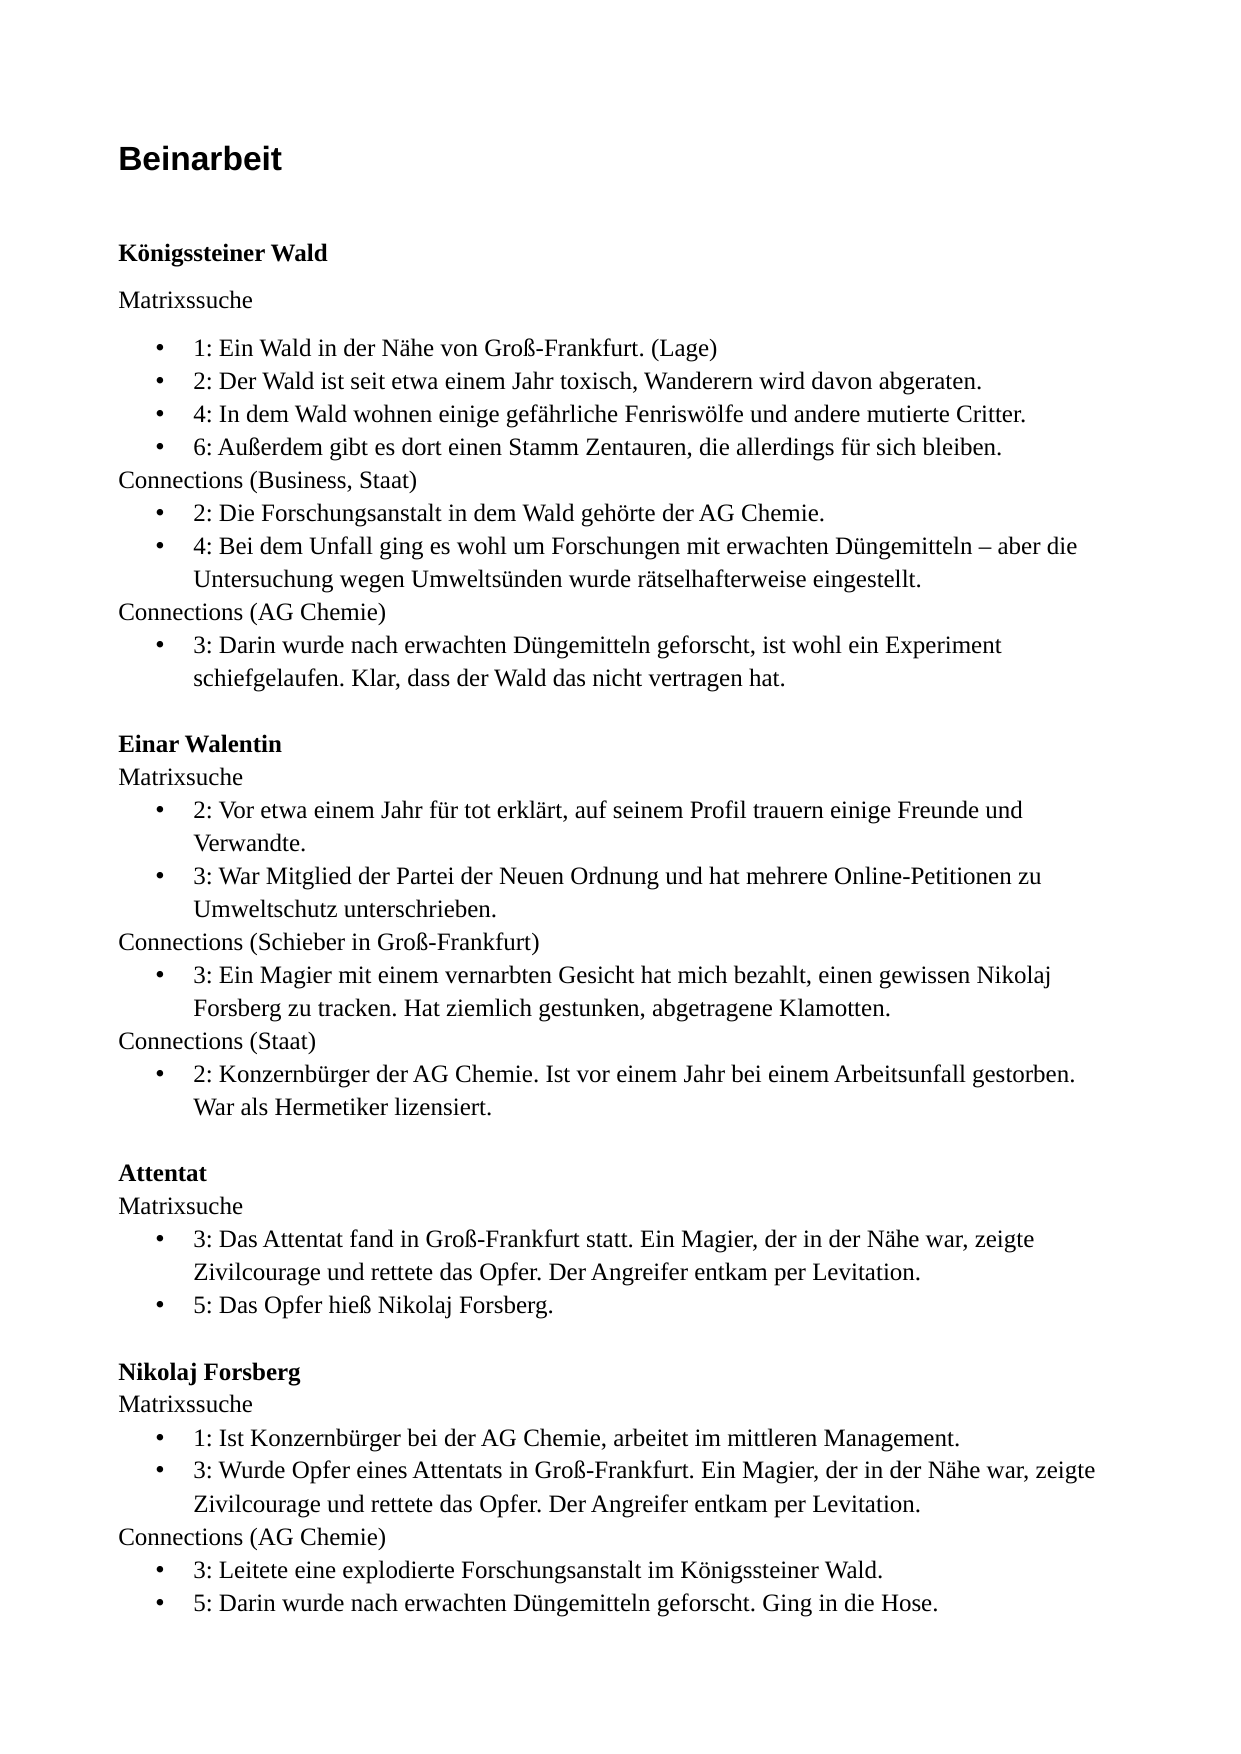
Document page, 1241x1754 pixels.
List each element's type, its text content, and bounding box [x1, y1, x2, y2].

list 1: Ist Konzernbürger bei der AG Chemie, arbeitet im mittleren Management. [156, 1423, 1122, 1451]
text Matrixssuche [118, 285, 1122, 314]
list 4: Bei dem Unfall ging es wohl um Forschungen mit erwachten Düngemitteln – aber die Untersuchung wegen Umweltsünden wurde rätselhafterweise eingestellt. [156, 531, 1122, 593]
text Einar Walentin [118, 729, 1122, 758]
text Connections (Schieber in Groß-Frankfurt) [118, 927, 1122, 956]
list 5: Das Opfer hieß Nikolaj Forsberg. [156, 1291, 1122, 1319]
list 3: Wurde Opfer eines Attentats in Groß-Frankfurt. Ein Magier, der in der Nähe war, zeigte Zivilcourage und rettete das Opfer. Der Angreifer entkam per Levitation. [156, 1456, 1122, 1517]
list 3: War Mitglied der Partei der Neuen Ordnung und hat mehrere Online-Petitionen zu Umweltschutz unterschrieben. [156, 861, 1122, 923]
list 3: Darin wurde nach erwachten Düngemitteln geforscht, ist wohl ein Experiment schiefgelaufen. Klar, dass der Wald das nicht vertragen hat. [156, 630, 1122, 692]
text Nikolaj Forsberg [118, 1357, 1122, 1385]
text Attentat [118, 1158, 1122, 1187]
list 2: Konzernbürger der AG Chemie. Ist vor einem Jahr bei einem Arbeitsunfall gestorben. War als Hermetiker lizensiert. [156, 1059, 1122, 1121]
list 4: In dem Wald wohnen einige gefährliche Fenriswölfe und andere mutierte Critter. [156, 399, 1122, 428]
list 1: Ein Wald in der Nähe von Groß-Frankfurt. (Lage) [156, 333, 1122, 362]
text Königssteiner Wald [118, 238, 1122, 266]
text Connections (AG Chemie) [118, 597, 1122, 626]
list 2: Vor etwa einem Jahr für tot erklärt, auf seinem Profil trauern einige Freunde und Verwandte. [156, 795, 1122, 857]
text Matrixsuche [118, 1191, 1122, 1220]
list 5: Darin wurde nach erwachten Düngemitteln geforscht. Ging in die Hose. [156, 1588, 1122, 1616]
text Connections (Business, Staat) [118, 465, 1122, 494]
text Connections (AG Chemie) [118, 1522, 1122, 1550]
text Connections (Staat) [118, 1026, 1122, 1055]
list 2: Die Forschungsanstalt in dem Wald gehörte der AG Chemie. [156, 498, 1122, 527]
list 3: Leitete eine explodierte Forschungsanstalt im Königssteiner Wald. [156, 1555, 1122, 1583]
subtitle Beinarbeit [118, 139, 1122, 178]
list 3: Ein Magier mit einem vernarbten Gesicht hat mich bezahlt, einen gewissen Nikolaj Forsberg zu tracken. Hat ziemlich gestunken, abgetragene Klamotten. [156, 960, 1122, 1022]
list 6: Außerdem gibt es dort einen Stamm Zentauren, die allerdings für sich bleiben. [156, 432, 1122, 461]
list 2: Der Wald ist seit etwa einem Jahr toxisch, Wanderern wird davon abgeraten. [156, 366, 1122, 395]
text Matrixssuche [118, 1389, 1122, 1418]
list 3: Das Attentat fand in Groß-Frankfurt statt. Ein Magier, der in der Nähe war, zeigte Zivilcourage und rettete das Opfer. Der Angreifer entkam per Levitation. [156, 1224, 1122, 1286]
text Matrixsuche [118, 762, 1122, 791]
